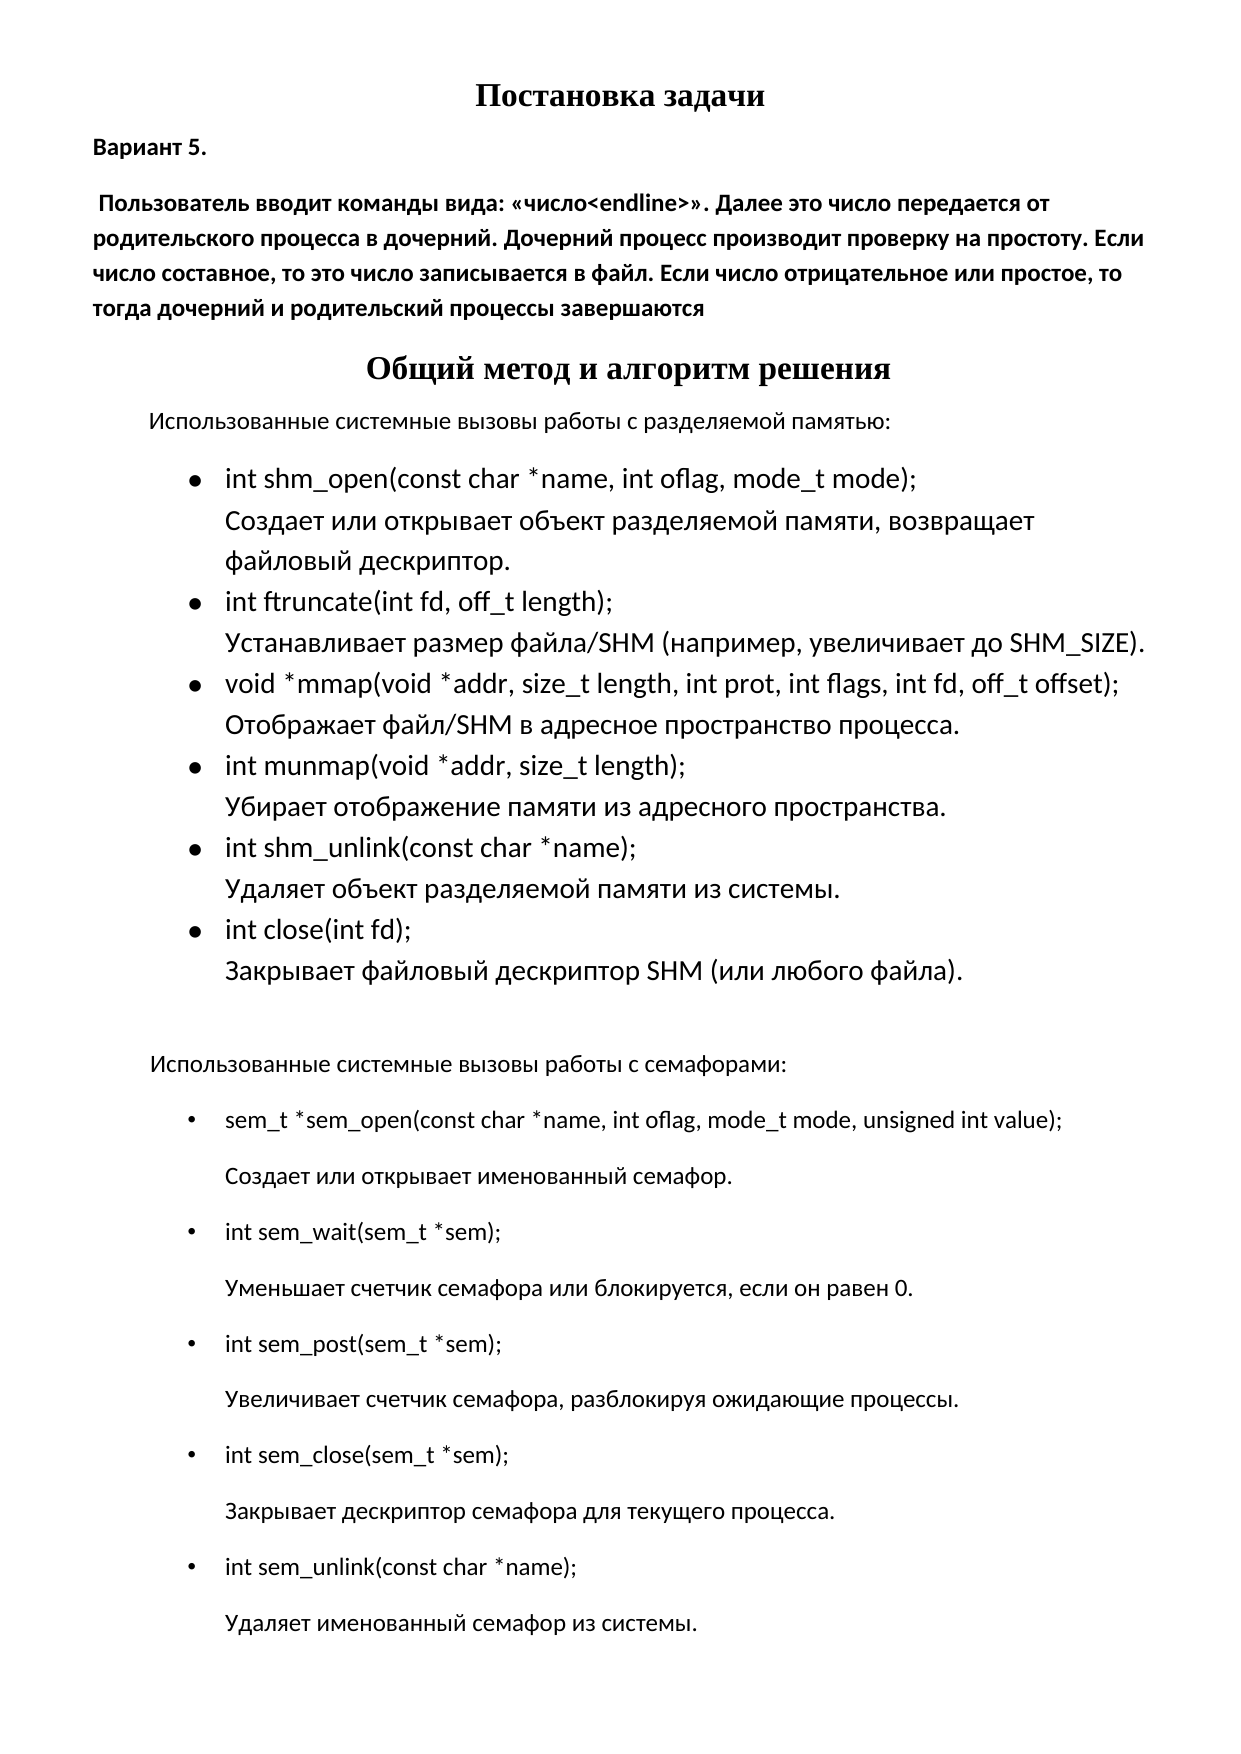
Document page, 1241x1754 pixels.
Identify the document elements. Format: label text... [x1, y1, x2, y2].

text Общий метод и алгоритм решения [93, 348, 1147, 387]
list int sem_post(sem_t *sem); [187, 1328, 1165, 1358]
list int ftruncate(int fd, off_t length); [187, 583, 1147, 619]
list int close(int fd); [187, 911, 1147, 947]
list Уменьшает счетчик семафора или блокируется, если он равен 0. [187, 1272, 1165, 1302]
text Вариант 5. [93, 132, 1165, 162]
list void *mmap(void *addr, size_t length, int prot, int flags, int fd, off_t offset); [187, 665, 1147, 701]
list Увеличивает счетчик семафора, разблокируя ожидающие процессы. [187, 1384, 1165, 1414]
text Постановка задачи [93, 75, 1147, 113]
list int sem_close(sem_t *sem); [187, 1439, 1165, 1470]
text Пользователь вводит команды вида: «число<endline>». Далее это число передается от родительского процесса в дочерний. Дочерний процесс производит проверку на простоту. Если число составное, то это число записывается в файл. Если число отрицательное или простое, то тогда дочерний и родительский процессы завершаются [93, 187, 1165, 323]
list Закрывает файловый дескриптор SHM (или любого файла). [187, 952, 1147, 987]
list Закрывает дескриптор семафора для текущего процесса. [187, 1495, 1165, 1526]
list int sem_wait(sem_t *sem); [187, 1216, 1165, 1247]
list int sem_unlink(const char *name); [187, 1551, 1165, 1582]
list int munmap(void *addr, size_t length); [187, 747, 1147, 783]
list sem_t *sem_open(const char *name, int oflag, mode_t mode, unsigned int value); [187, 1104, 1165, 1135]
list Отображает файл/SHM в адресное пространство процесса. [187, 706, 1147, 742]
list Создает или открывает объект разделяемой памяти, возвращает файловый дескриптор. [187, 502, 1147, 578]
list Убирает отображение памяти из адресного пространства. [187, 788, 1147, 824]
list Удаляет объект разделяемой памяти из системы. [187, 870, 1147, 906]
list int shm_open(const char *name, int oflag, mode_t mode); [187, 461, 1147, 496]
text Использованные системные вызовы работы с разделяемой памятью: [75, 405, 1147, 435]
list Создает или открывает именованный семафор. [187, 1160, 1165, 1191]
list int shm_unlink(const char *name); [187, 829, 1147, 865]
text Использованные системные вызовы работы с семафорами: [75, 1049, 1147, 1079]
list Удаляет именованный семафор из системы. [187, 1607, 1165, 1637]
list Устанавливает размер файла/SHM (например, увеличивает до SHM_SIZE). [187, 624, 1147, 660]
